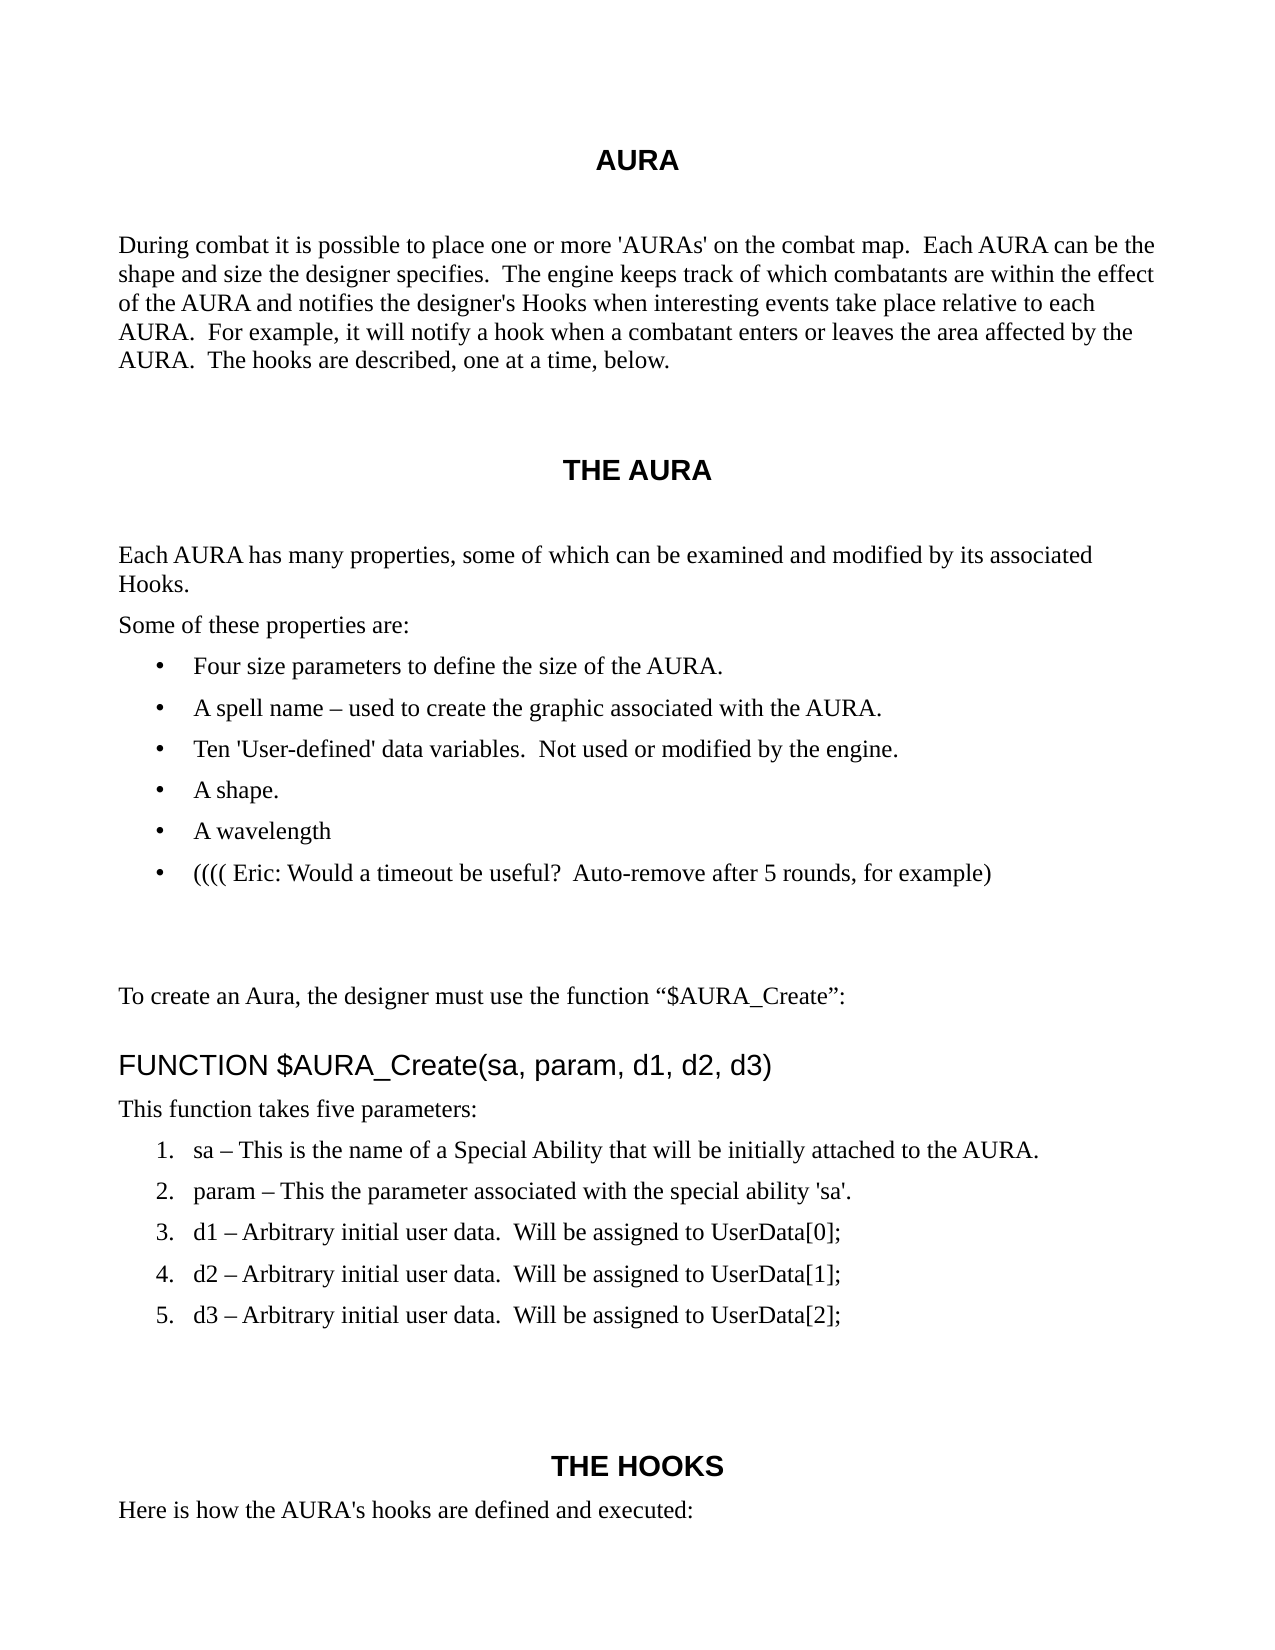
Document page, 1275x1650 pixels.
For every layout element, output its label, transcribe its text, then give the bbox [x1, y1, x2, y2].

text This function takes five parameters: [118, 1094, 1157, 1122]
text During combat it is possible to place one or more 'AURAs' on the combat map. Each AURA can be the shape and size the designer specifies. The engine keeps track of which combatants are within the effect of the AURA and notifies the designer's Hooks when interesting events take place relative to each AURA. For example, it will notify a hook when a combatant enters or leaves the area affected by the AURA. The hooks are described, one at a time, below. [118, 230, 1157, 374]
list param – This the parameter associated with the special ability 'sa'. [156, 1176, 1157, 1205]
text To create an Aura, the designer must use the function “$AURA_Create”: [118, 981, 1157, 1010]
list A shape. [156, 775, 1157, 804]
list Four size parameters to define the size of the AURA. [156, 651, 1157, 680]
subtitle THE HOOKS [118, 1449, 1157, 1482]
list d1 – Arbitrary initial user data. Will be assigned to UserData[0]; [156, 1217, 1157, 1246]
list d2 – Arbitrary initial user data. Will be assigned to UserData[1]; [156, 1259, 1157, 1287]
subtitle THE AURA [118, 453, 1157, 486]
text Here is how the AURA's hooks are defined and executed: [118, 1495, 1157, 1523]
list (((( Eric: Would a timeout be useful? Auto-remove after 5 rounds, for example) [156, 858, 1157, 886]
subtitle FUNCTION $AURA_Create(sa, param, d1, d2, d3) [118, 1048, 1157, 1081]
list Ten 'User-defined' data variables. Not used or modified by the engine. [156, 734, 1157, 763]
list sa – This is the name of a Special Ability that will be initially attached to the AURA. [156, 1135, 1157, 1164]
list A wavelength [156, 816, 1157, 845]
text Each AURA has many properties, some of which can be examined and modified by its associated Hooks. [118, 540, 1157, 598]
list d3 – Arbitrary initial user data. Will be assigned to UserData[2]; [156, 1300, 1157, 1329]
subtitle AURA [118, 143, 1157, 177]
list A spell name – used to create the graphic associated with the AURA. [156, 693, 1157, 721]
text Some of these properties are: [118, 610, 1157, 639]
